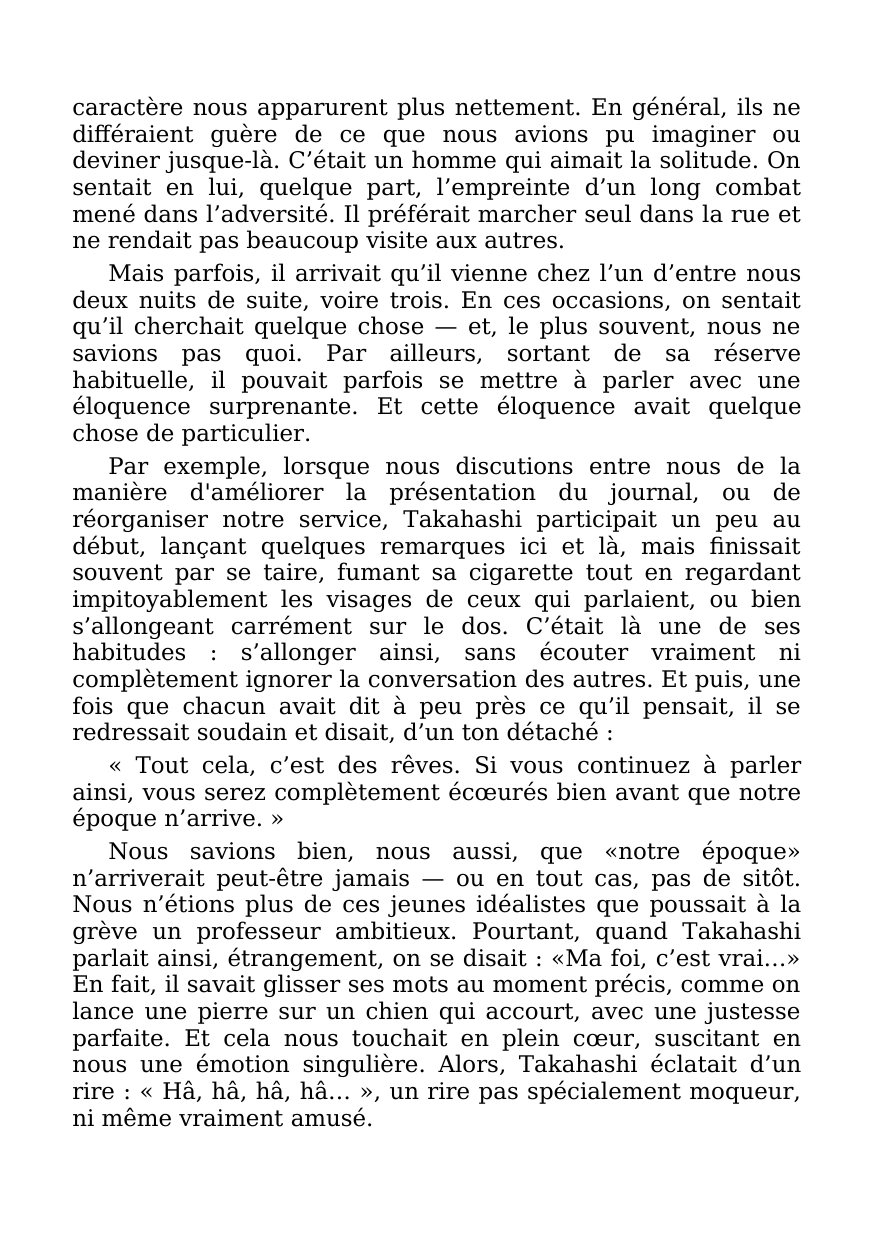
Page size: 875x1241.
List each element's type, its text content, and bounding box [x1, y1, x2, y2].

text Mais parfois, il arrivait qu’il vienne chez l’un d’entre nous deux nuits de suite, voire trois. En ces occasions, on sentait qu’il cherchait quelque chose — et, le plus souvent, nous ne savions pas quoi. Par ailleurs, sortant de sa réserve habituelle, il pouvait parfois se mettre à parler avec une éloquence surprenante. Et cette éloquence avait quelque chose de particulier. [72, 260, 802, 447]
text Nous savions bien, nous aussi, que «notre époque» n’arriverait peut-être jamais — ou en tout cas, pas de sitôt. Nous n’étions plus de ces jeunes idéalistes que poussait à la grève un professeur ambitieux. Pourtant, quand Takahashi parlait ainsi, étrangement, on se disait : «Ma foi, c’est vrai…» En fait, il savait glisser ses mots au moment précis, comme on lance une pierre sur un chien qui accourt, avec une justesse parfaite. Et cela nous touchait en plein cœur, suscitant en nous une émotion singulière. Alors, Takahashi éclatait d’un rire : « Hâ, hâ, hâ, hâ… », un rire pas spécialement moqueur, ni même vraiment amusé. [72, 838, 802, 1131]
text caractère nous apparurent plus nettement. En général, ils ne différaient guère de ce que nous avions pu imaginer ou deviner jusque-là. C’était un homme qui aimait la solitude. On sentait en lui, quelque part, l’empreinte d’un long combat mené dans l’adversité. Il préférait marcher seul dans la rue et ne rendait pas beaucoup visite aux autres. [72, 94, 802, 254]
text Par exemple, lorsque nous discutions entre nous de la manière d'améliorer la présentation du journal, ou de réorganiser notre service, Takahashi participait un peu au début, lançant quelques remarques ici et là, mais finissait souvent par se taire, fumant sa cigarette tout en regardant impitoyablement les visages de ceux qui parlaient, ou bien s’allongeant carrément sur le dos. C’était là une de ses habitudes : s’allonger ainsi, sans écouter vraiment ni complètement ignorer la conversation des autres. Et puis, une fois que chacun avait dit à peu près ce qu’il pensait, il se redressait soudain et disait, d’un ton détaché : [72, 453, 802, 746]
text « Tout cela, c’est des rêves. Si vous continuez à parler ainsi, vous serez complètement écœurés bien avant que notre époque n’arrive. » [72, 752, 802, 832]
